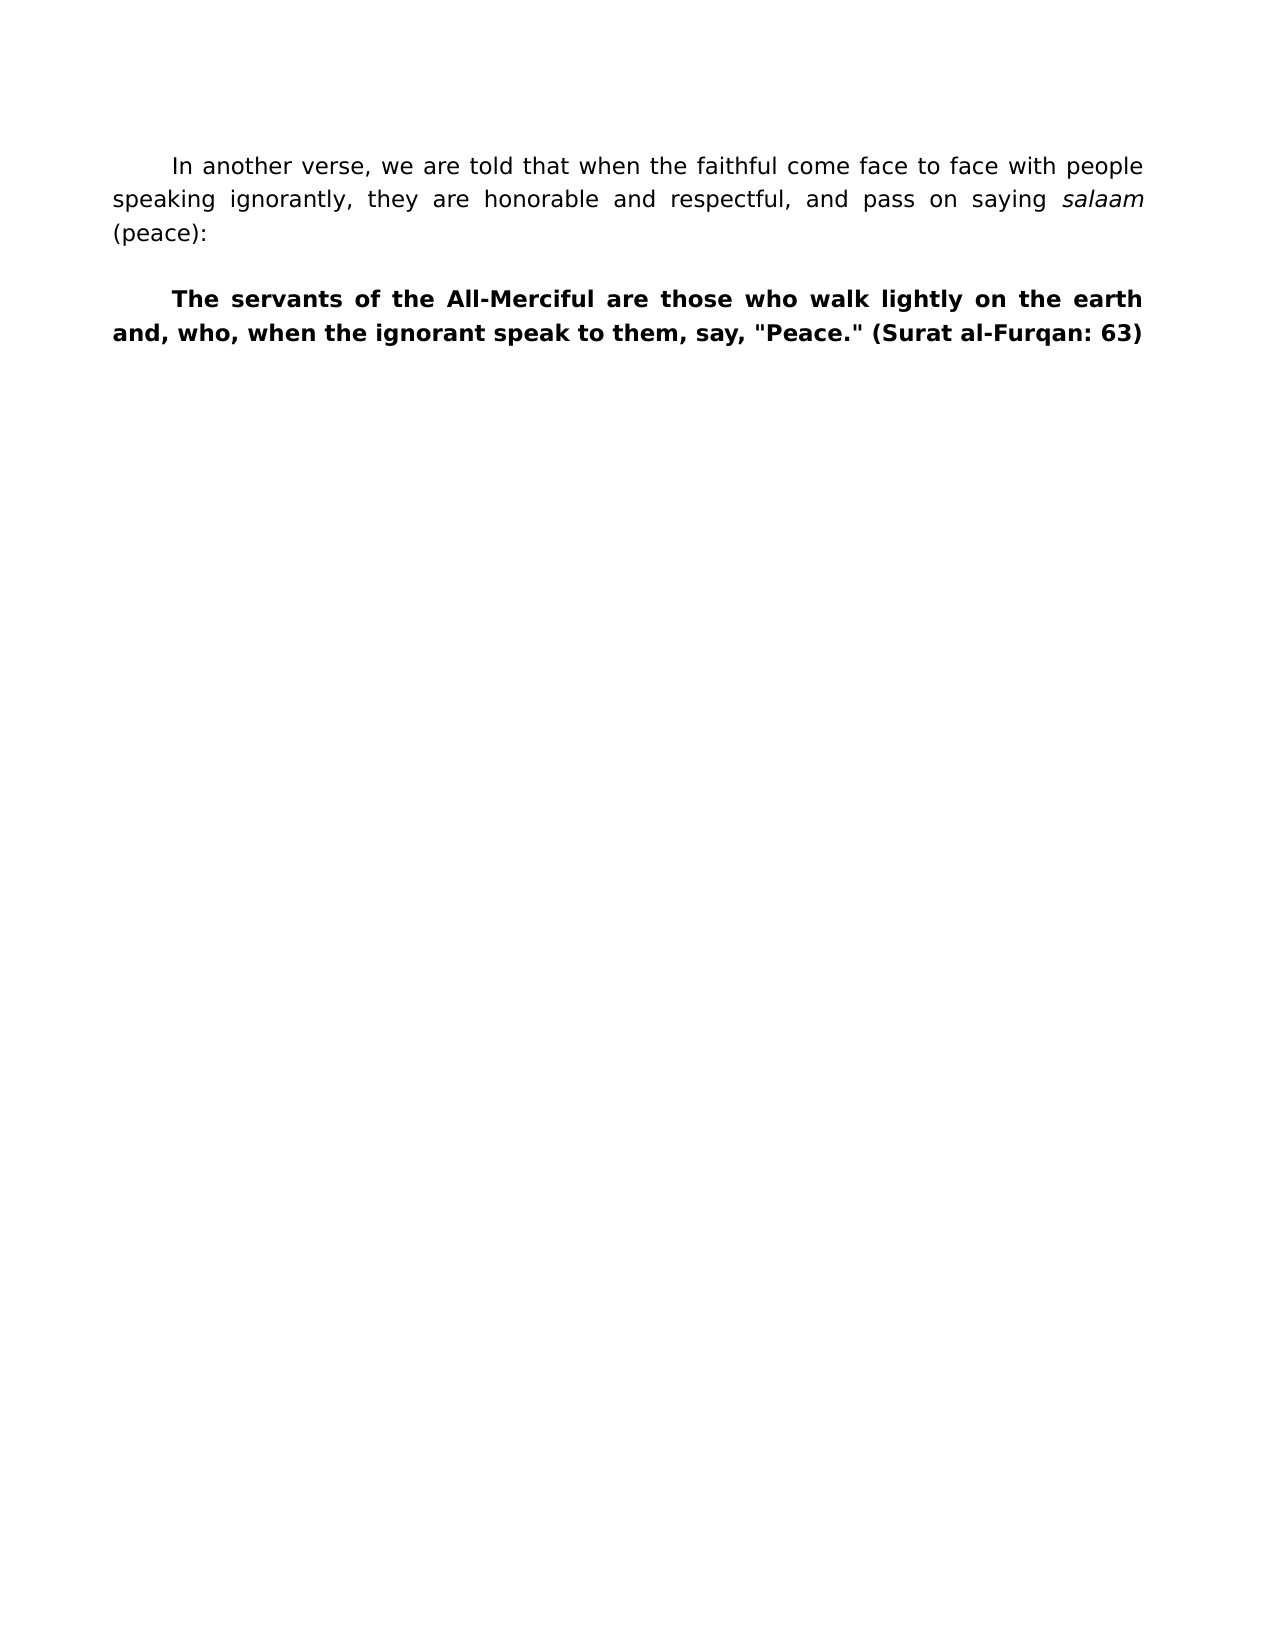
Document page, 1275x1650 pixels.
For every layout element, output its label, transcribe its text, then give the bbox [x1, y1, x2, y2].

text In another verse, we are told that when the faithful come face to face with people speaking ignorantly, they are honorable and respectful, and pass on saying salaam (peace): [112, 148, 1145, 248]
text The servants of the All-Merciful are those who walk lightly on the earth and, who, when the ignorant speak to them, say, "Peace." (Surat al-Furqan: 63) [112, 281, 1145, 348]
